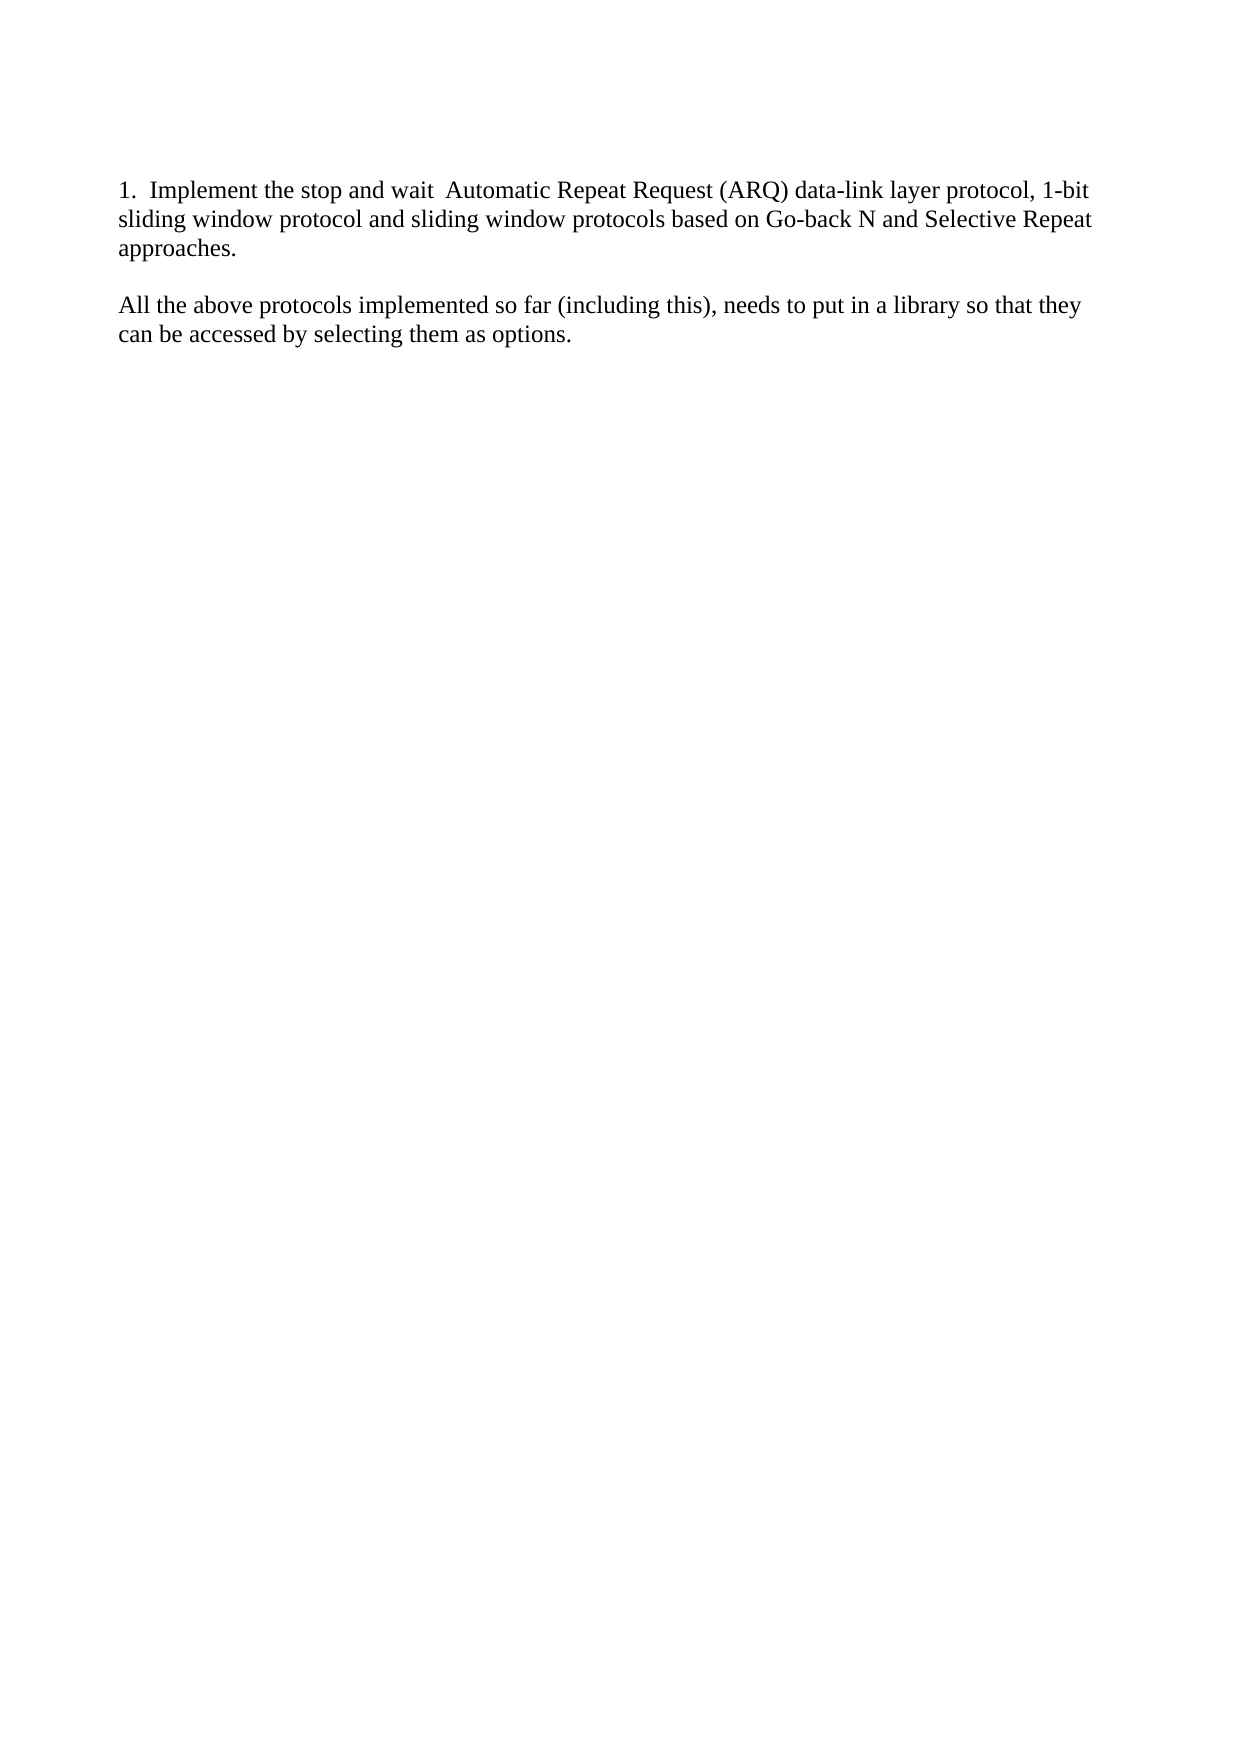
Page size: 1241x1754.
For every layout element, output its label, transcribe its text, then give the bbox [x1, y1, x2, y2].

text All the above protocols implemented so far (including this), needs to put in a library so that they can be accessed by selecting them as options. [118, 291, 1122, 348]
text 1. Implement the stop and wait Automatic Repeat Request (ARQ) data-link layer protocol, 1-bit sliding window protocol and sliding window protocols based on Go-back N and Selective Repeat approaches. [118, 176, 1122, 262]
